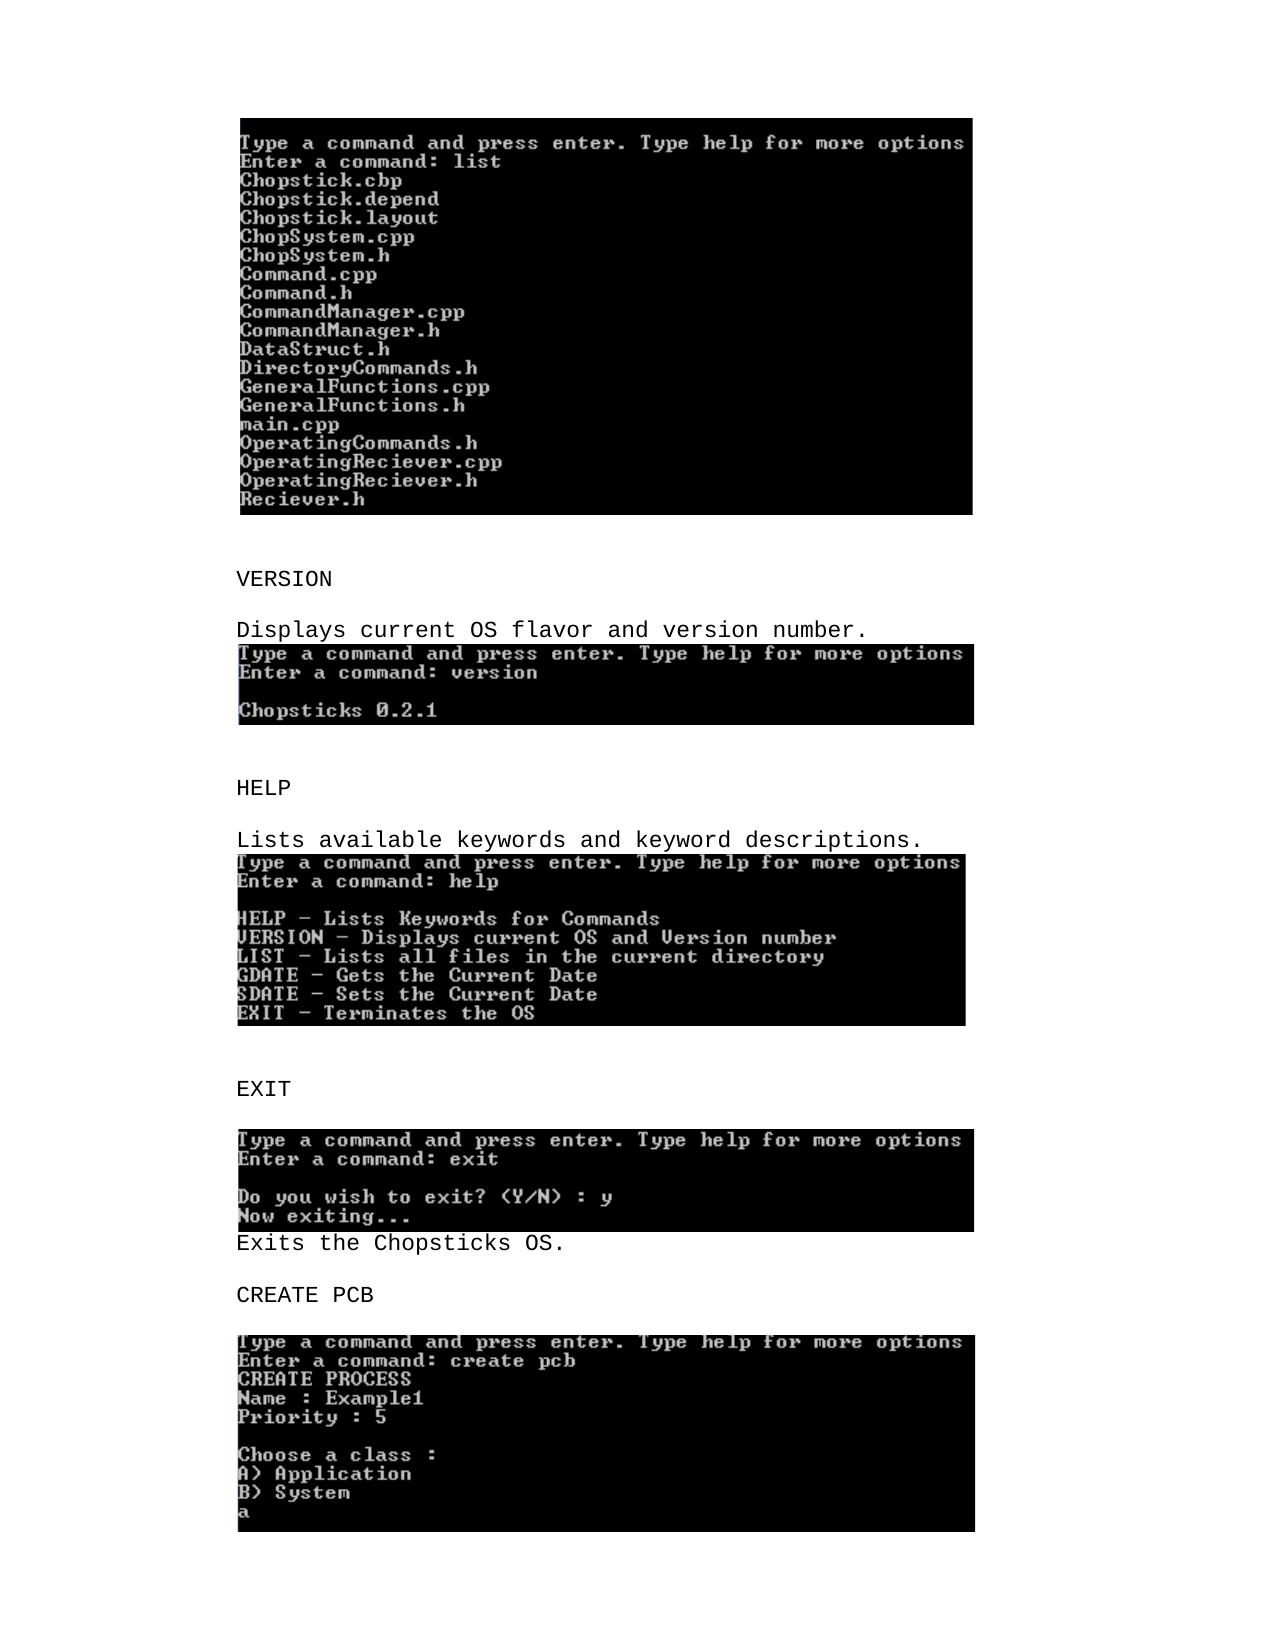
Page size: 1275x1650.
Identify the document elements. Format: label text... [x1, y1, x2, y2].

text EXIT [118, 1078, 1157, 1104]
picture [237, 854, 966, 1026]
text Displays current OS flavor and version number. [118, 619, 1157, 645]
text Exits the Chopsticks OS. [118, 1130, 1157, 1257]
text VERSION [118, 567, 1157, 593]
text HELP [118, 776, 1157, 802]
picture [238, 1129, 975, 1232]
picture [240, 118, 973, 515]
picture [237, 1335, 976, 1532]
text CREATE PCB [118, 1283, 1157, 1309]
picture [238, 644, 975, 725]
text Lists available keywords and keyword descriptions. [118, 828, 1157, 854]
